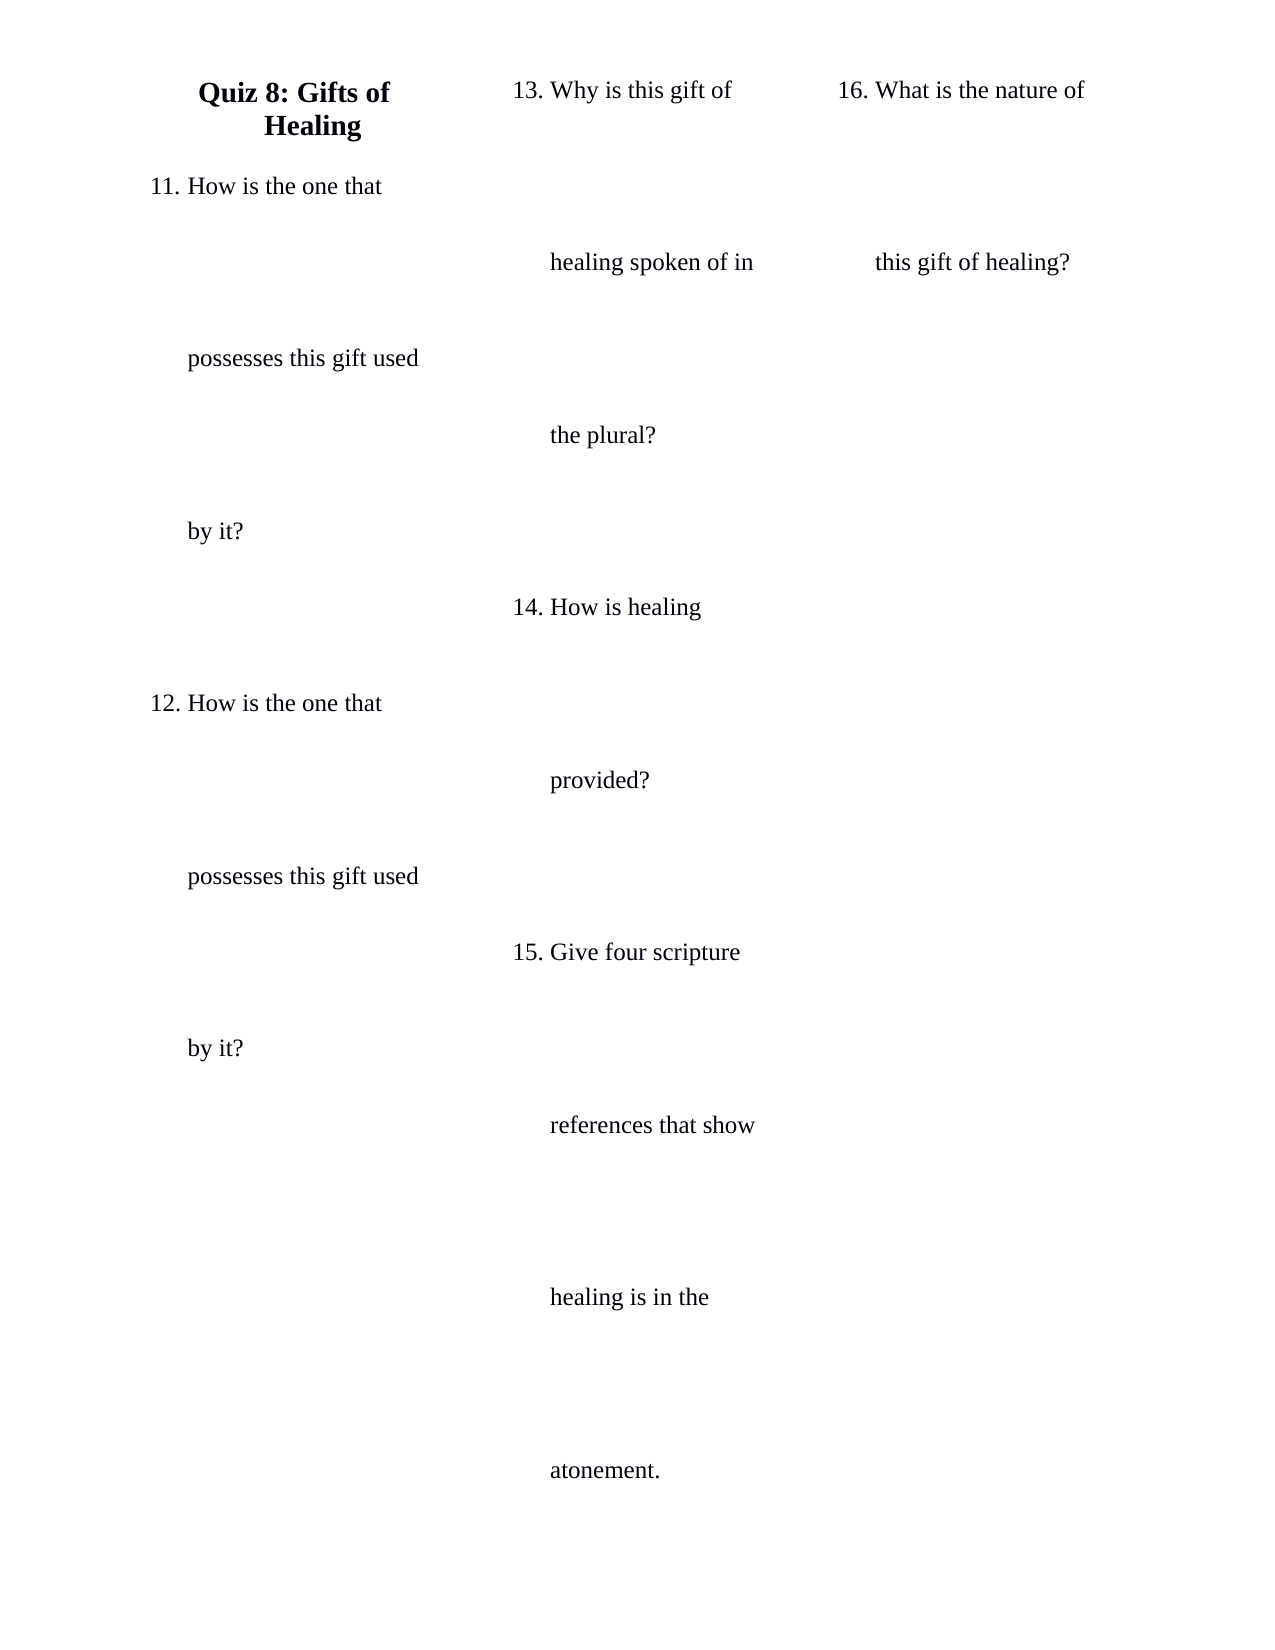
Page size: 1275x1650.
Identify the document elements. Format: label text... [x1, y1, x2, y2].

list How is the one that possesses this gift used by it? [150, 171, 437, 544]
list Why is this gift of healing spoken of in the plural? [512, 75, 762, 449]
list How is the one that possesses this gift used by it? [150, 688, 437, 1062]
list What is the nature of this gift of healing? [837, 75, 1125, 276]
subtitle Quiz 8: Gifts of Healing [150, 75, 437, 142]
list Give four scripture references that show healing is in the atonement. [512, 937, 762, 1484]
list How is healing provided? [512, 592, 762, 794]
